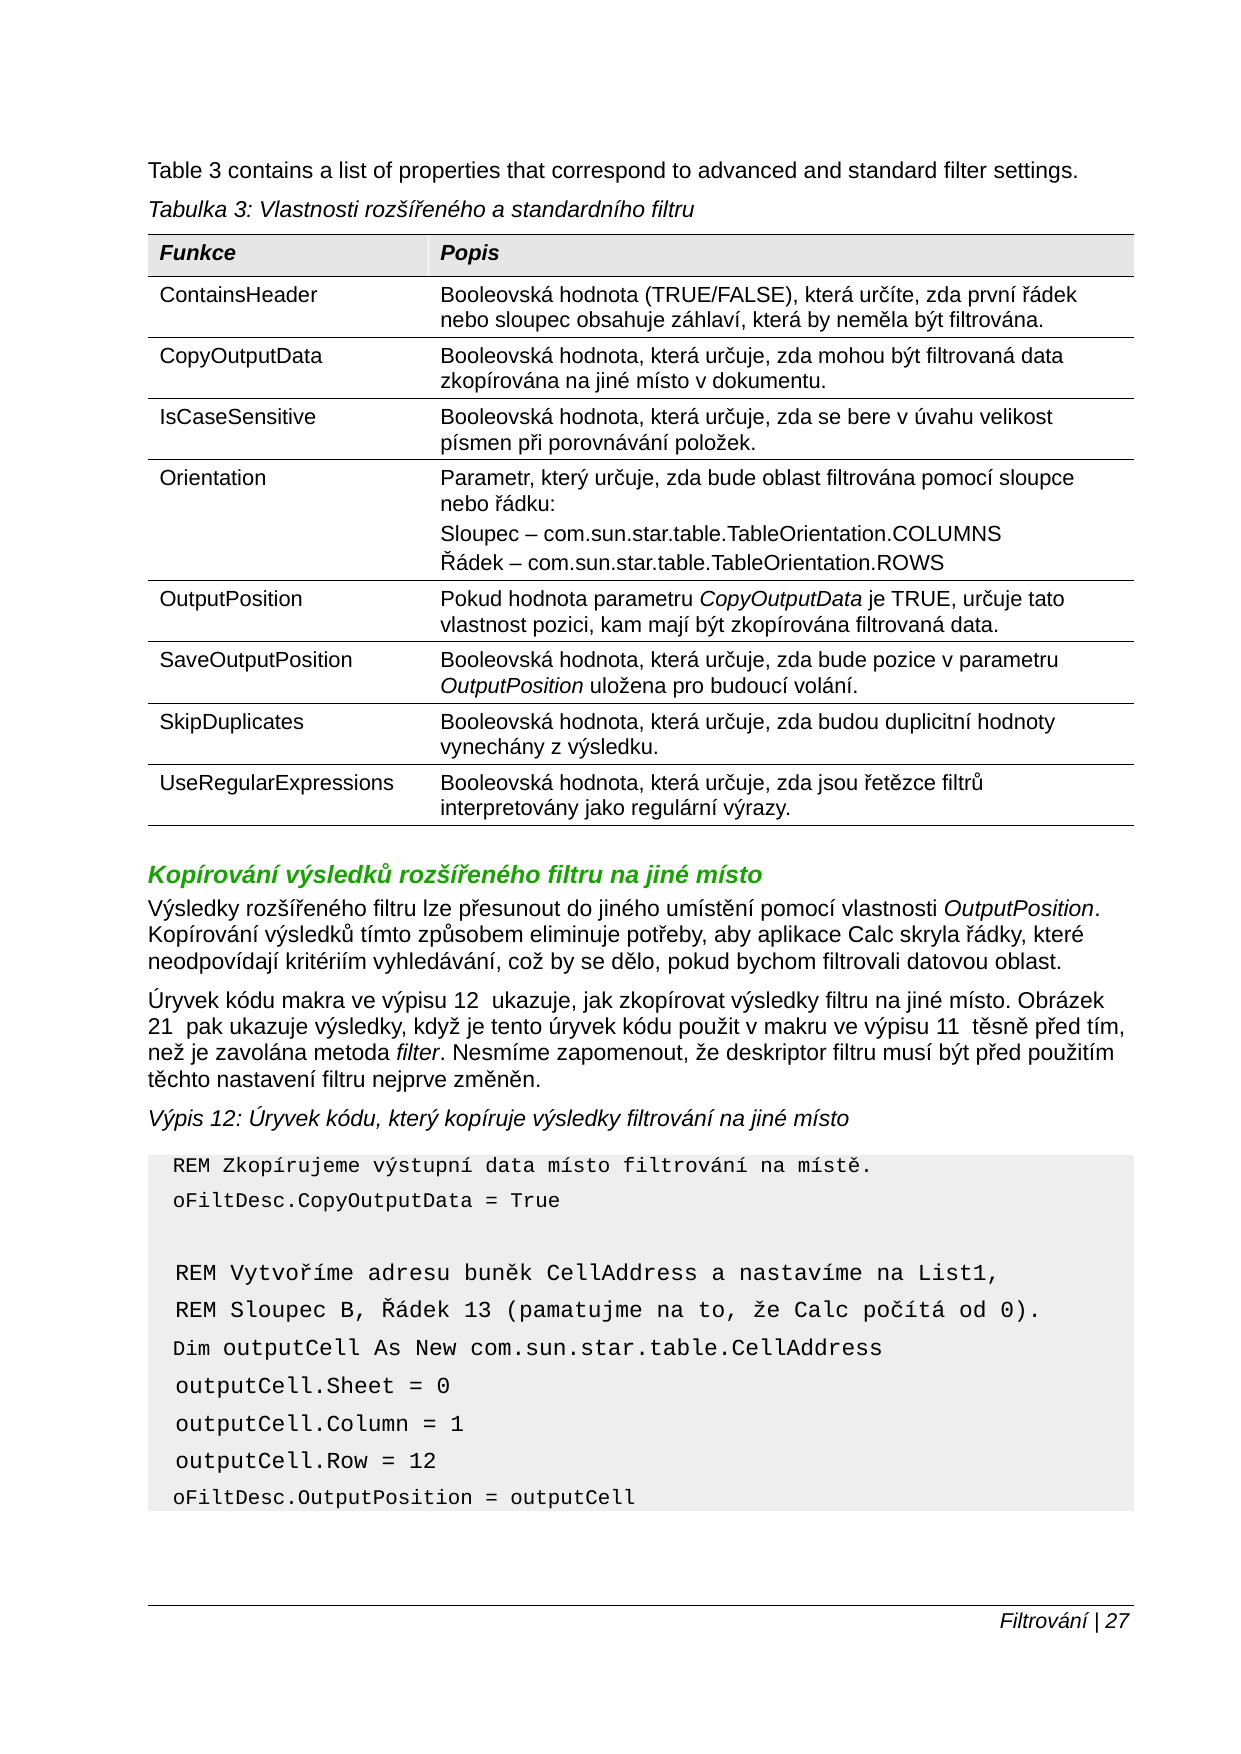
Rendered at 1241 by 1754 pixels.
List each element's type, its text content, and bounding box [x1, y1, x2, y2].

table_header Popis [429, 235, 1134, 276]
table_cell Booleovská hodnota, která určuje, zda bude pozice v parametru OutputPosition uložena pro budoucí volání. [429, 642, 1134, 702]
text Úryvek kódu makra ve výpisu 12 ukazuje, jak zkopírovat výsledky filtru na jiné místo. Obrázek 21 pak ukazuje výsledky, když je tento úryvek kódu použit v makru ve výpisu 11 těsně před tím, než je zavolána metoda filter. Nesmíme zapomenout, že deskriptor filtru musí být před použitím těchto nastavení filtru nejprve změněn. [148, 987, 1134, 1092]
text outputCell.Sheet = 0 [148, 1374, 1134, 1400]
table_cell ContainsHeader [148, 277, 428, 337]
text Tabulka 3: Vlastnosti rozšířeného a standardního filtru [148, 196, 1134, 222]
text oFiltDesc.CopyOutputData = True [148, 1190, 1134, 1214]
text oFiltDesc.OutputPosition = outputCell [148, 1487, 1134, 1511]
table_cell Booleovská hodnota, která určuje, zda budou duplicitní hodnoty vynechány z výsledku. [429, 704, 1134, 764]
text REM Sloupec B, Řádek 13 (pamatujme na to, že Calc počítá od 0). [148, 1299, 1134, 1325]
table_cell Booleovská hodnota (TRUE/FALSE), která určíte, zda první řádek nebo sloupec obsahuje záhlaví, která by neměla být filtrována. [429, 277, 1134, 337]
table_cell Booleovská hodnota, která určuje, zda jsou řetězce filtrů interpretovány jako regulární výrazy. [429, 765, 1134, 825]
table_cell CopyOutputData [148, 338, 428, 398]
table_cell UseRegularExpressions [148, 765, 428, 825]
table_cell Pokud hodnota parametru CopyOutputData je TRUE, určuje tato vlastnost pozici, kam mají být zkopírována filtrovaná data. [429, 581, 1134, 641]
table_cell IsCaseSensitive [148, 399, 428, 459]
text outputCell.Column = 1 [148, 1412, 1134, 1438]
table_cell OutputPosition [148, 581, 428, 641]
table_cell Booleovská hodnota, která určuje, zda se bere v úvahu velikost písmen při porovnávání položek. [429, 399, 1134, 459]
table_header Funkce [148, 235, 428, 276]
text Table 3 contains a list of properties that correspond to advanced and standard filter settings. [148, 157, 1134, 183]
table_cell Orientation [148, 460, 428, 580]
table_cell Parametr, který určuje, zda bude oblast filtrována pomocí sloupce nebo řádku: Sloupec – com.sun.star.table.TableOrientation.COLUMNS Řádek – com.sun.star.table.TableOrientation.ROWS [429, 460, 1134, 580]
text Dim outputCell As New com.sun.star.table.CellAddress [148, 1336, 1134, 1362]
text REM Vytvoříme adresu buněk CellAddress a nastavíme na List1, [148, 1261, 1134, 1287]
text outputCell.Row = 12 [148, 1449, 1134, 1476]
table_cell Booleovská hodnota, která určuje, zda mohou být filtrovaná data zkopírována na jiné místo v dokumentu. [429, 338, 1134, 398]
table_cell SaveOutputPosition [148, 642, 428, 702]
subtitle Kopírování výsledků rozšířeného filtru na jiné místo [148, 860, 1134, 889]
table_cell SkipDuplicates [148, 704, 428, 764]
text REM Zkopírujeme výstupní data místo filtrování na místě. [148, 1155, 1134, 1178]
text Výsledky rozšířeného filtru lze přesunout do jiného umístění pomocí vlastnosti OutputPosition. Kopírování výsledků tímto způsobem eliminuje potřeby, aby aplikace Calc skryla řádky, které neodpovídají kritériím vyhledávání, což by se dělo, pokud bychom filtrovali datovou oblast. [148, 895, 1134, 974]
text Výpis 12: Úryvek kódu, který kopíruje výsledky filtrování na jiné místo [148, 1104, 1134, 1131]
